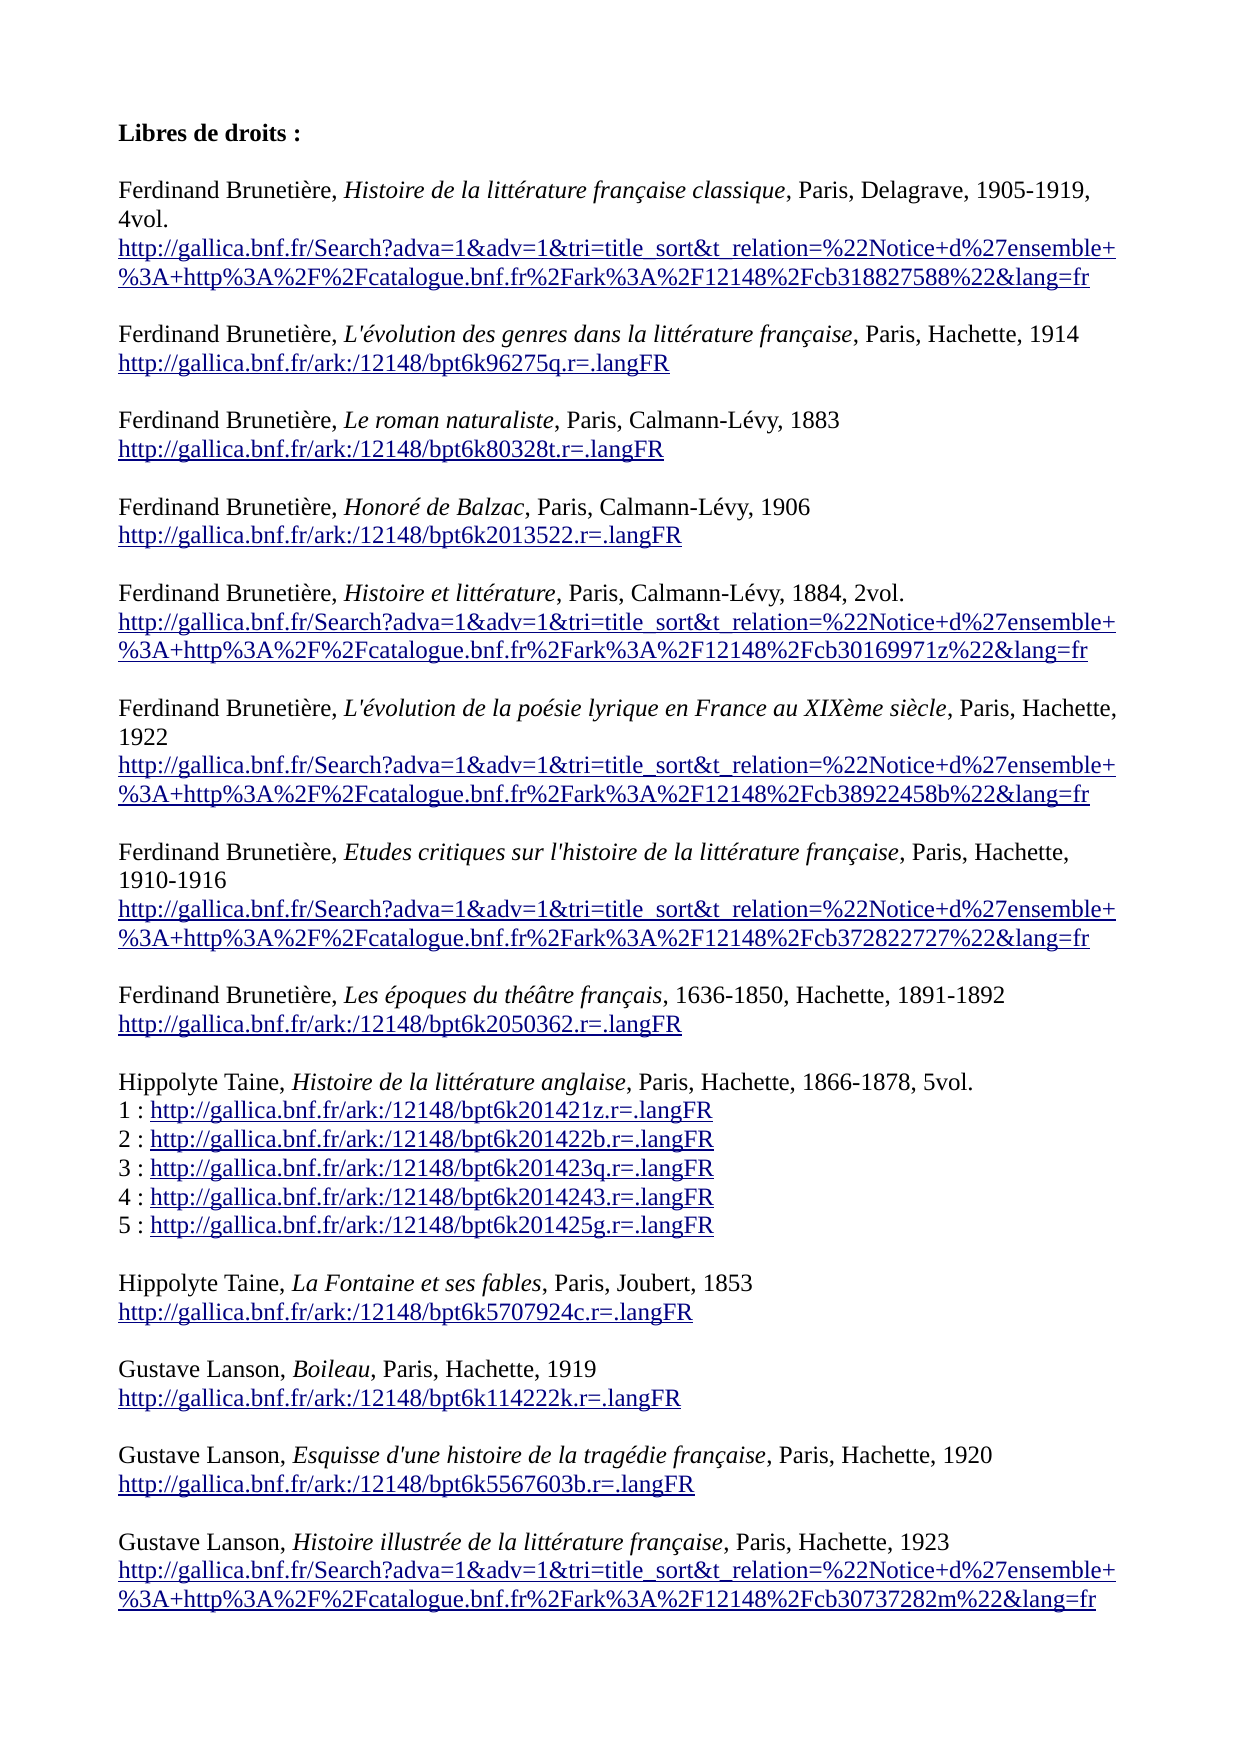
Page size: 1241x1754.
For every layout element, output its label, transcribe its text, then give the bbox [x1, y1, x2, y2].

text http://gallica.bnf.fr/ark:/12148/bpt6k96275q.r=.langFR [118, 348, 1122, 377]
text http://gallica.bnf.fr/Search?adva=1&adv=1&tri=title_sort&t_relation=%22Notice+d%27ensemble+%3A+http%3A%2F%2Fcatalogue.bnf.fr%2Fark%3A%2F12148%2Fcb38922458b%22&lang=fr [118, 751, 1122, 808]
text http://gallica.bnf.fr/ark:/12148/bpt6k114222k.r=.langFR [118, 1383, 1122, 1412]
text Hippolyte Taine, La Fontaine et ses fables, Paris, Joubert, 1853 [118, 1268, 1122, 1297]
text Ferdinand Brunetière, Etudes critiques sur l'histoire de la littérature française, Paris, Hachette, 1910-1916 [118, 837, 1122, 894]
text http://gallica.bnf.fr/ark:/12148/bpt6k5567603b.r=.langFR [118, 1469, 1122, 1498]
text http://gallica.bnf.fr/Search?adva=1&adv=1&tri=title_sort&t_relation=%22Notice+d%27ensemble+%3A+http%3A%2F%2Fcatalogue.bnf.fr%2Fark%3A%2F12148%2Fcb372822727%22&lang=fr [118, 894, 1122, 952]
text 3 : http://gallica.bnf.fr/ark:/12148/bpt6k201423q.r=.langFR [118, 1153, 1122, 1182]
text http://gallica.bnf.fr/ark:/12148/bpt6k80328t.r=.langFR [118, 434, 1122, 463]
text http://gallica.bnf.fr/ark:/12148/bpt6k5707924c.r=.langFR [118, 1297, 1122, 1326]
text Libres de droits : [118, 118, 1122, 147]
text Gustave Lanson, Esquisse d'une histoire de la tragédie française, Paris, Hachette, 1920 [118, 1441, 1122, 1469]
text http://gallica.bnf.fr/ark:/12148/bpt6k2013522.r=.langFR [118, 521, 1122, 549]
text http://gallica.bnf.fr/Search?adva=1&adv=1&tri=title_sort&t_relation=%22Notice+d%27ensemble+%3A+http%3A%2F%2Fcatalogue.bnf.fr%2Fark%3A%2F12148%2Fcb30737282m%22&lang=fr [118, 1556, 1122, 1613]
text Gustave Lanson, Histoire illustrée de la littérature française, Paris, Hachette, 1923 [118, 1527, 1122, 1556]
text Ferdinand Brunetière, Histoire et littérature, Paris, Calmann-Lévy, 1884, 2vol. [118, 578, 1122, 607]
text 1 : http://gallica.bnf.fr/ark:/12148/bpt6k201421z.r=.langFR [118, 1096, 1122, 1124]
text 2 : http://gallica.bnf.fr/ark:/12148/bpt6k201422b.r=.langFR [118, 1124, 1122, 1153]
text Ferdinand Brunetière, Le roman naturaliste, Paris, Calmann-Lévy, 1883 [118, 406, 1122, 434]
text http://gallica.bnf.fr/ark:/12148/bpt6k2050362.r=.langFR [118, 1009, 1122, 1038]
text Ferdinand Brunetière, Les époques du théâtre français, 1636-1850, Hachette, 1891-1892 [118, 981, 1122, 1009]
text Ferdinand Brunetière, Histoire de la littérature française classique, Paris, Delagrave, 1905-1919, 4vol. [118, 176, 1122, 233]
text Gustave Lanson, Boileau, Paris, Hachette, 1919 [118, 1354, 1122, 1383]
text 5 : http://gallica.bnf.fr/ark:/12148/bpt6k201425g.r=.langFR [118, 1211, 1122, 1239]
text Ferdinand Brunetière, L'évolution des genres dans la littérature française, Paris, Hachette, 1914 [118, 319, 1122, 348]
text Hippolyte Taine, Histoire de la littérature anglaise, Paris, Hachette, 1866-1878, 5vol. [118, 1067, 1122, 1096]
text 4 : http://gallica.bnf.fr/ark:/12148/bpt6k2014243.r=.langFR [118, 1182, 1122, 1211]
text Ferdinand Brunetière, L'évolution de la poésie lyrique en France au XIXème siècle, Paris, Hachette, 1922 [118, 693, 1122, 751]
text http://gallica.bnf.fr/Search?adva=1&adv=1&tri=title_sort&t_relation=%22Notice+d%27ensemble+%3A+http%3A%2F%2Fcatalogue.bnf.fr%2Fark%3A%2F12148%2Fcb318827588%22&lang=fr [118, 233, 1122, 291]
text Ferdinand Brunetière, Honoré de Balzac, Paris, Calmann-Lévy, 1906 [118, 492, 1122, 521]
text http://gallica.bnf.fr/Search?adva=1&adv=1&tri=title_sort&t_relation=%22Notice+d%27ensemble+%3A+http%3A%2F%2Fcatalogue.bnf.fr%2Fark%3A%2F12148%2Fcb30169971z%22&lang=fr [118, 607, 1122, 664]
